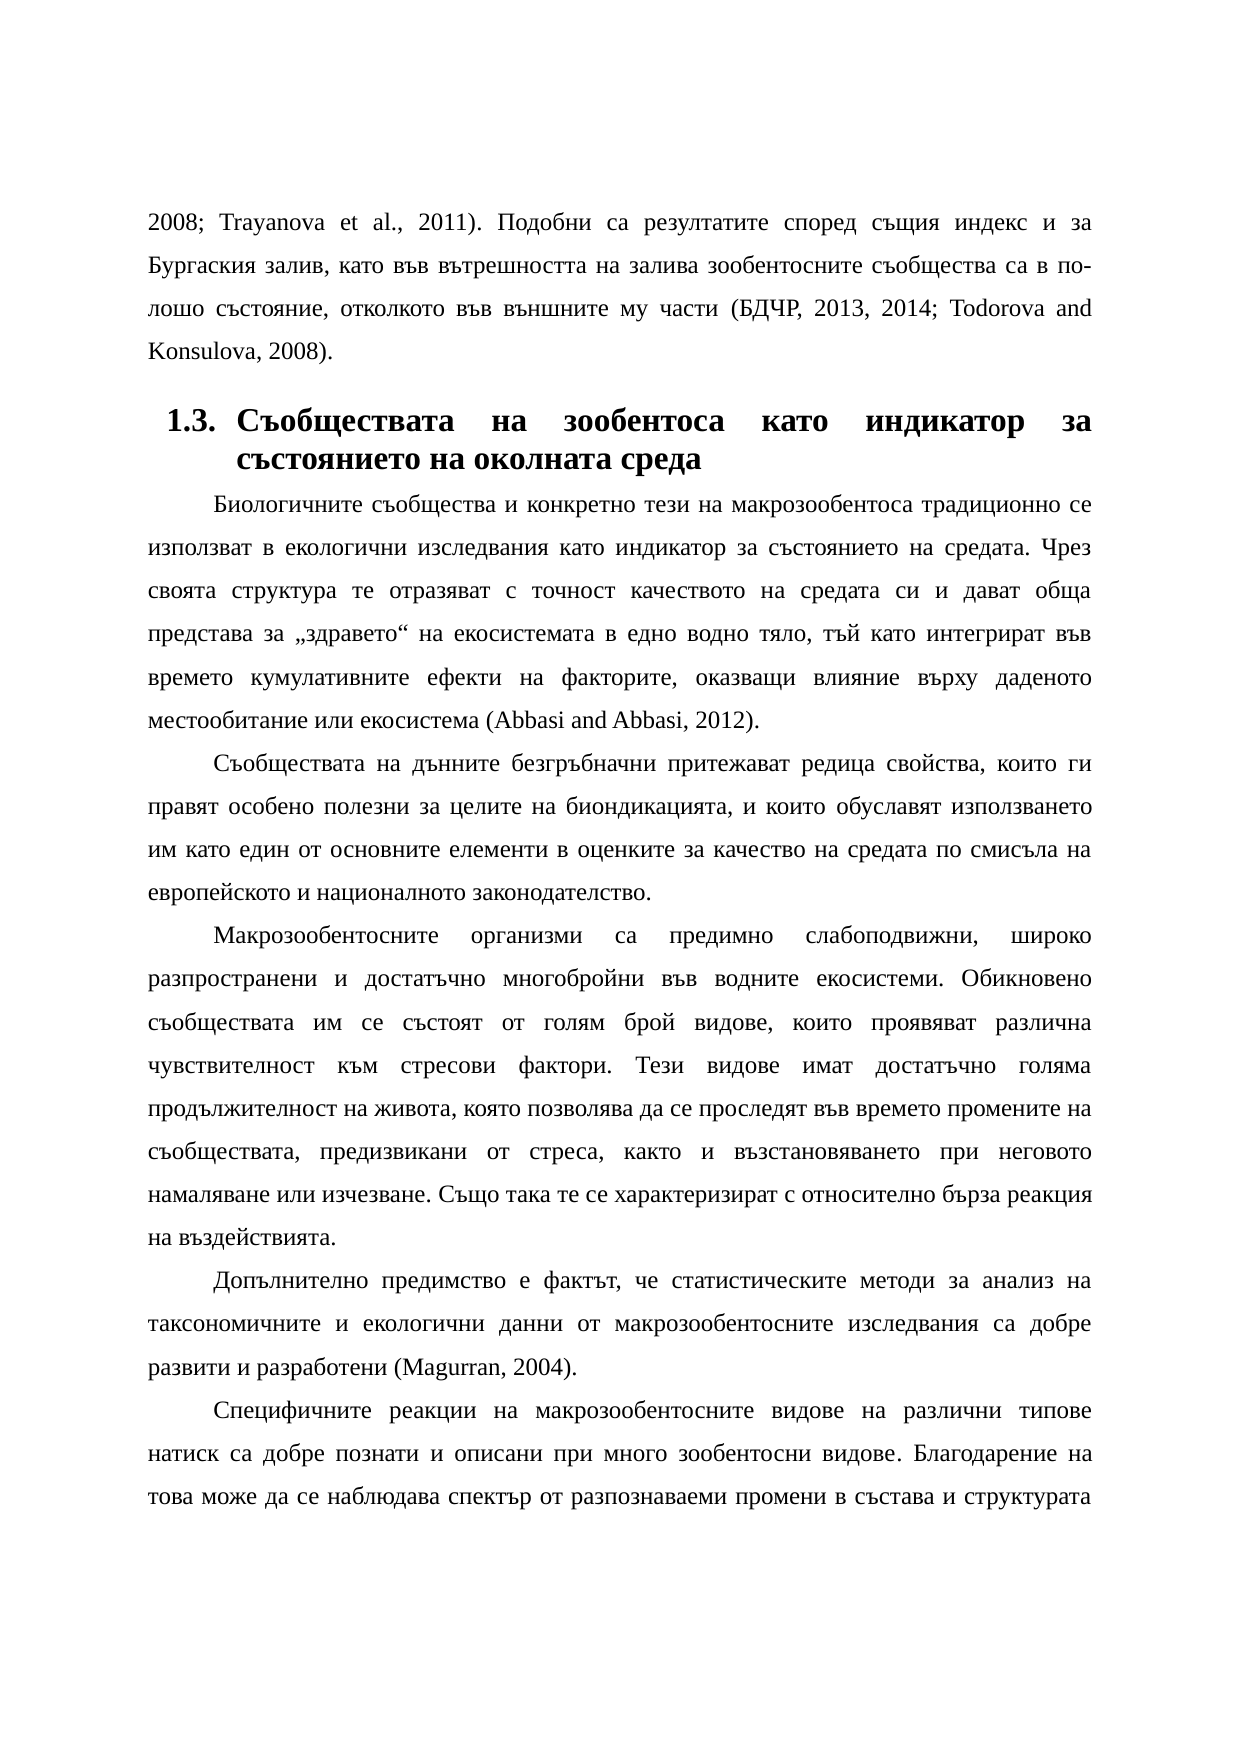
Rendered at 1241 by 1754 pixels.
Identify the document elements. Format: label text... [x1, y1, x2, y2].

text Съобществата на дънните безгръбначни притежават редица свойства, които ги правят особено полезни за целите на биондикацията, и които обуславят използването им като един от основните елементи в оценките за качество на средата по смисъла на европейското и националното законодателство. [148, 748, 1093, 906]
text Биологичните съобщества и конкретно тези на макрозообентоса традиционно се използват в екологични изследвания като индикатор за състоянието на средата. Чрез своята структура те отразяват с точност качеството на средата си и дават обща представа за „здравето“ на екосистемата в едно водно тяло, тъй като интегрират във времето кумулативните ефекти на факторите, оказващи влияние върху даденото местообитание или екосистема (Abbasi and Abbasi, 2012). [148, 489, 1093, 733]
text Макрозообентосните организми са предимно слабоподвижни, широко разпространени и достатъчно многобройни във водните екосистеми. Обикновено съобществата им се състоят от голям брой видове, които проявяват различна чувствителност към стресови фактори. Тези видове имат достатъчно голяма продължителност на живота, която позволява да се проследят във времето промените на съобществата, предизвикани от стреса, както и възстановяването при неговото намаляване или изчезване. Също така те се характеризират с относително бърза реакция на въздействията. [148, 920, 1093, 1251]
text 2008; Trayanova et al., 2011). Подобни са резултатите според същия индекс и за Бургаския залив, като във вътрешността на залива зообентосните съобщества са в по-лошо състояние, отколкото във външните му части (БДЧР, 2013, 2014; Todorova and Konsulova, 2008). [148, 207, 1093, 365]
text Специфичните реакции на макрозообентосните видове на различни типове натиск са добре познати и описани при много зообентосни видове. Благодарение на това може да се наблюдава спектър от разпознаваеми промени в състава и структурата [148, 1395, 1093, 1510]
subtitle Съобществата на зообентоса като индикатор за състоянието на околната среда [224, 400, 1093, 477]
text Допълнително предимство е фактът, че статистическите методи за анализ на таксономичните и екологични данни от макрозообентосните изследвания са добре развити и разработени (Magurran, 2004). [148, 1265, 1093, 1380]
